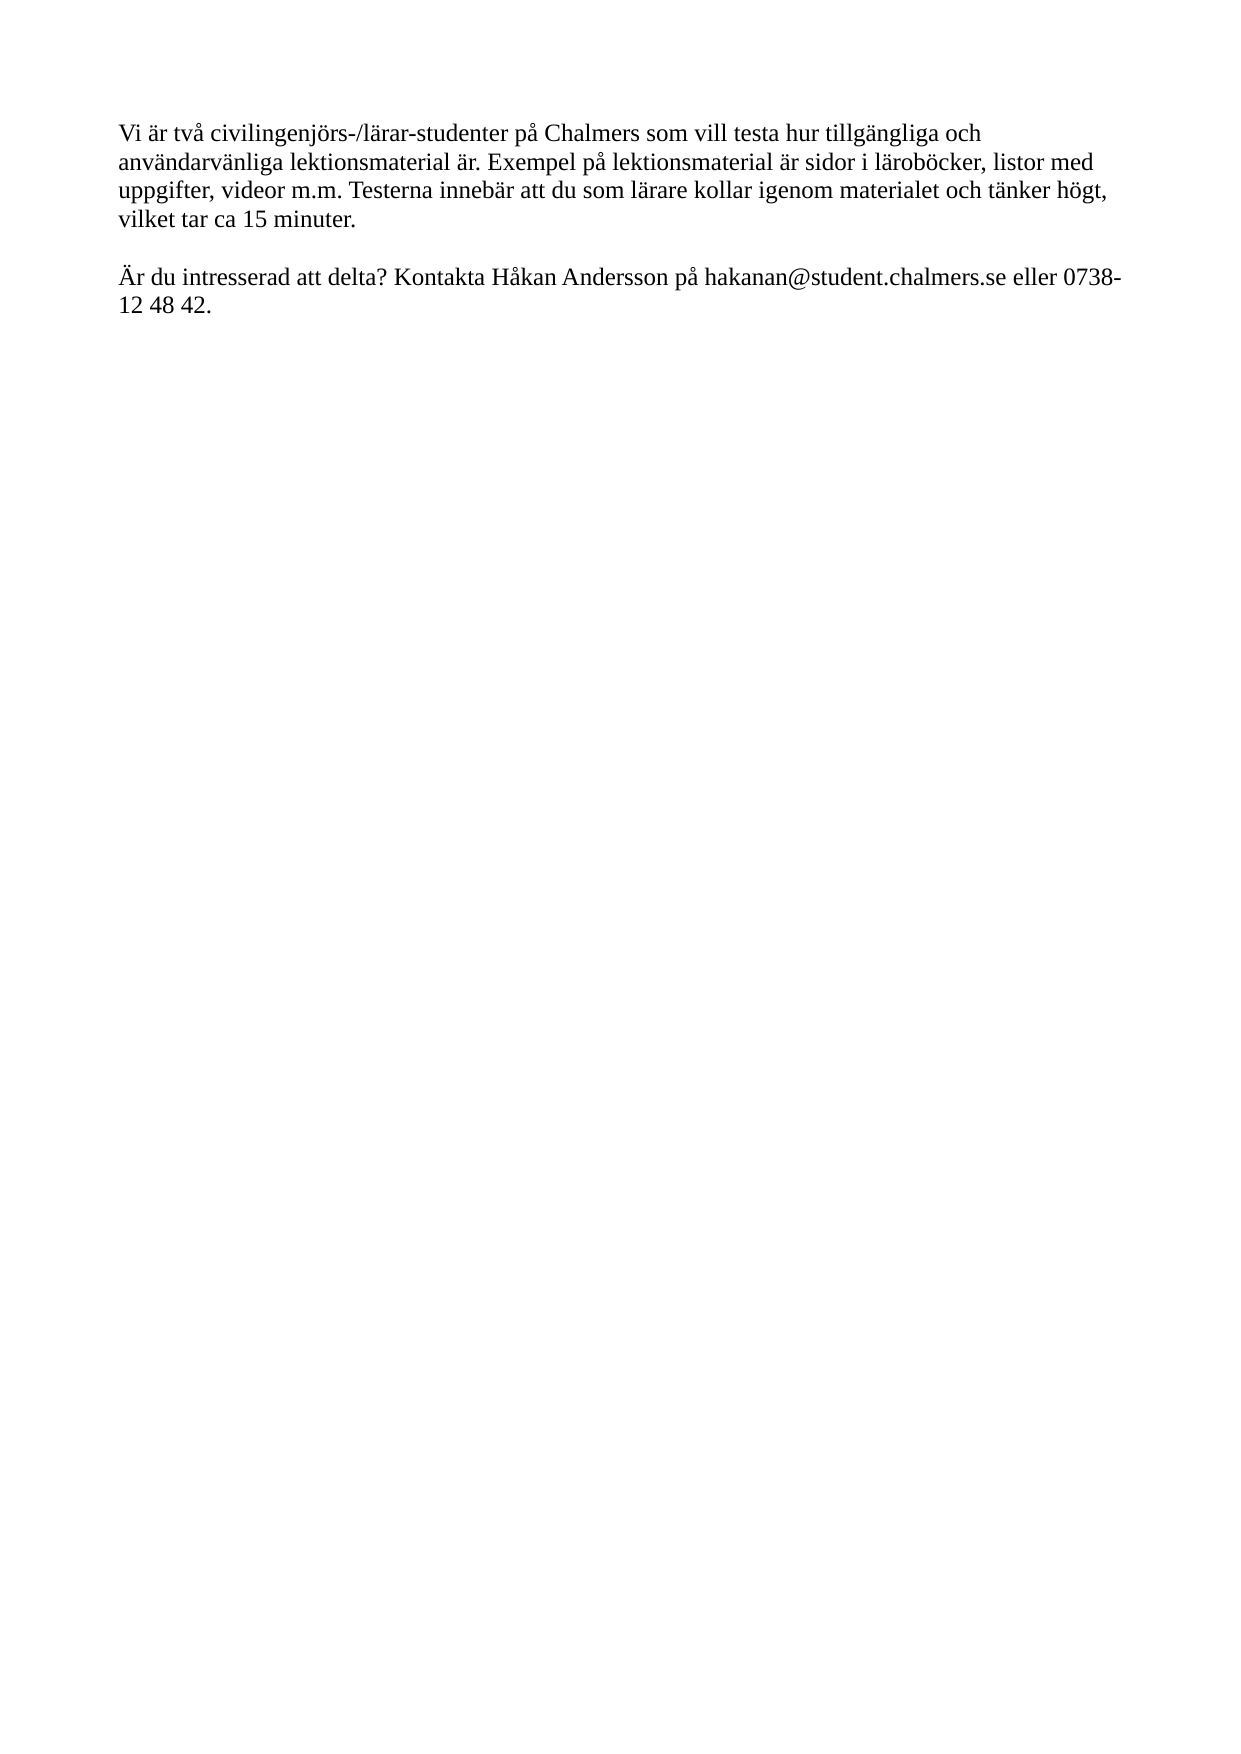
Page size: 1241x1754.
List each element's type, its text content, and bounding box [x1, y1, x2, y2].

text Är du intresserad att delta? Kontakta Håkan Andersson på hakanan@student.chalmers.se eller 0738-12 48 42. [118, 262, 1122, 319]
text Vi är två civilingenjörs-/lärar-studenter på Chalmers som vill testa hur tillgängliga och användarvänliga lektionsmaterial är. Exempel på lektionsmaterial är sidor i läroböcker, listor med uppgifter, videor m.m. Testerna innebär att du som lärare kollar igenom materialet och tänker högt, vilket tar ca 15 minuter. [118, 118, 1122, 233]
